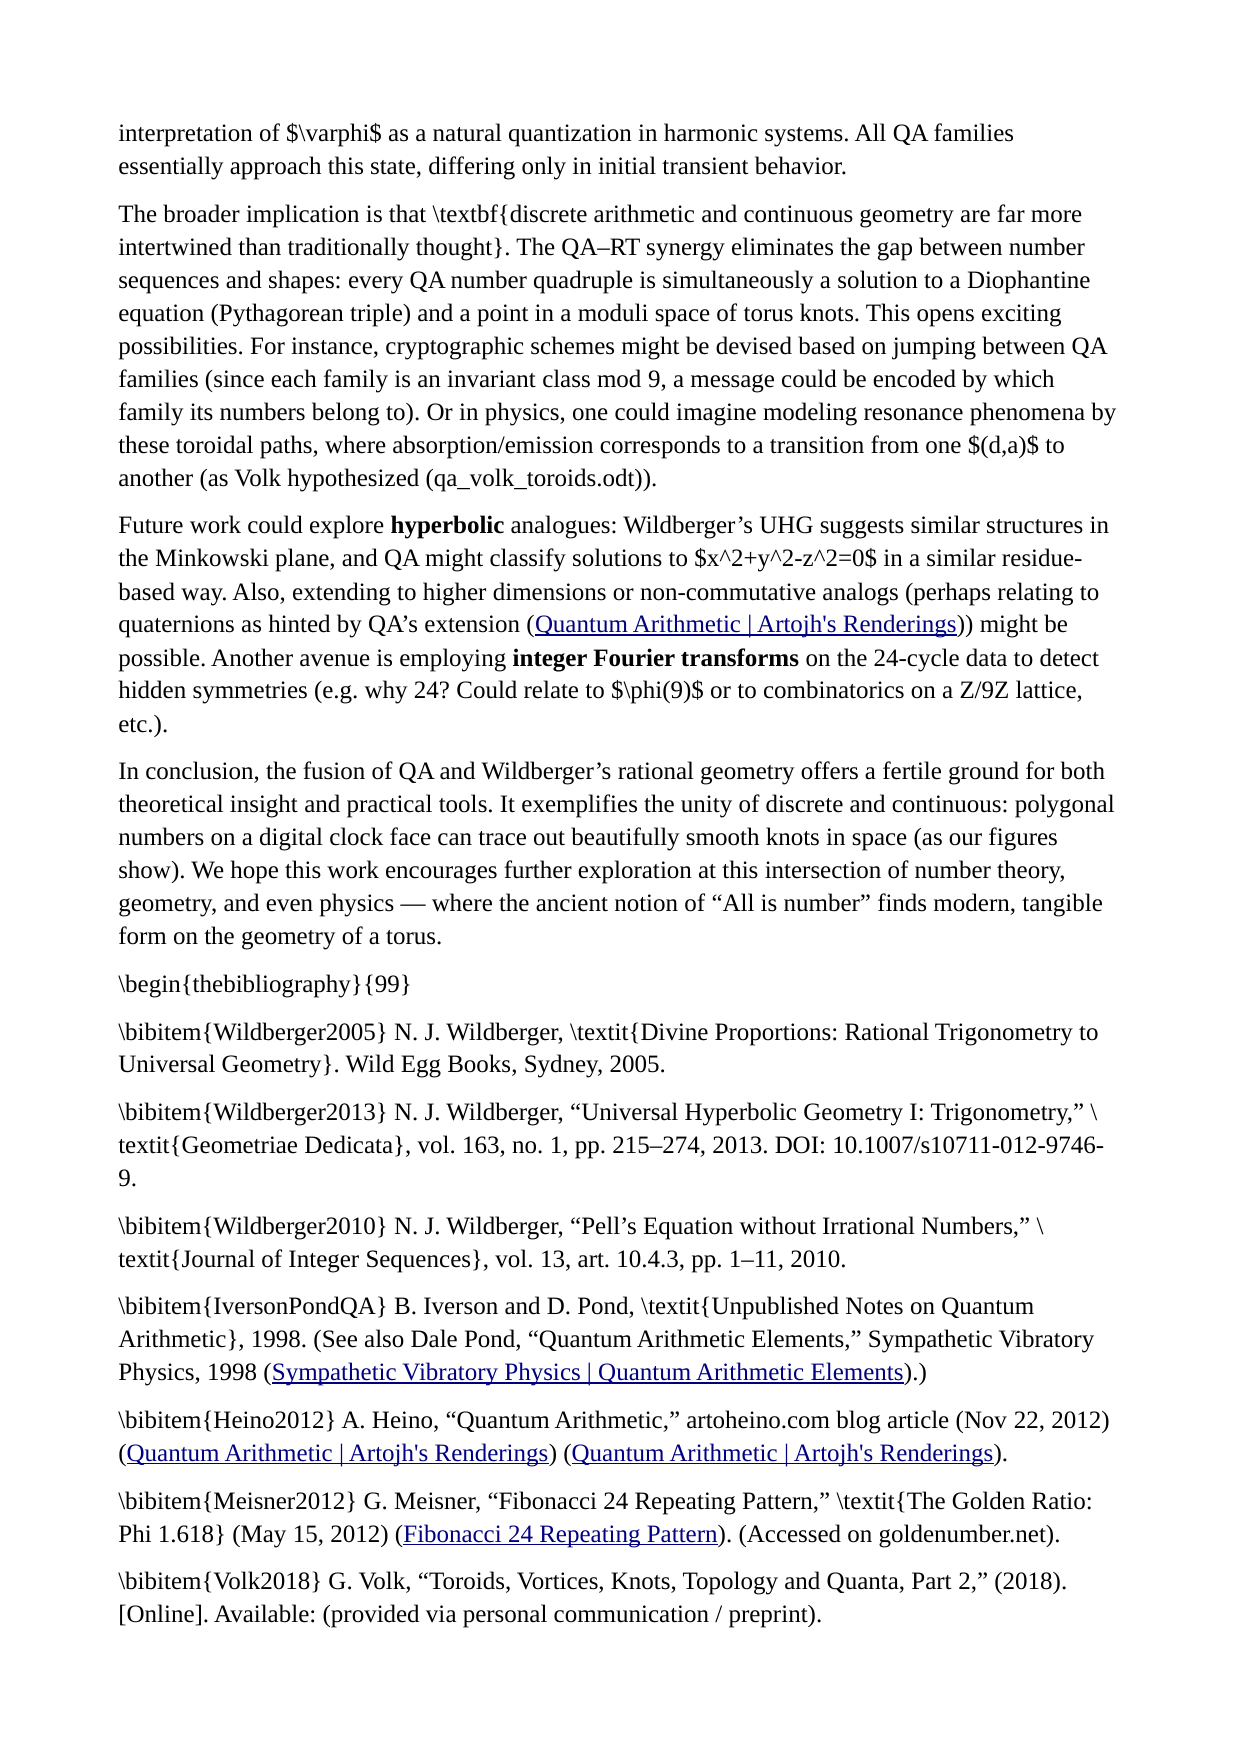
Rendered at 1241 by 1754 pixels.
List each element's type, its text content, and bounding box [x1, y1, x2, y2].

text \bibitem{IversonPondQA} B. Iverson and D. Pond, \textit{Unpublished Notes on Quantum Arithmetic}, 1998. (See also Dale Pond, “Quantum Arithmetic Elements,” Sympathetic Vibratory Physics, 1998 (Sympathetic Vibratory Physics | Quantum Arithmetic Elements).) [118, 1291, 1122, 1386]
text \bibitem{Meisner2012} G. Meisner, “Fibonacci 24 Repeating Pattern,” \textit{The Golden Ratio: Phi 1.618} (May 15, 2012) (Fibonacci 24 Repeating Pattern). (Accessed on goldenumber.net). [118, 1486, 1122, 1547]
text \bibitem{Wildberger2005} N. J. Wildberger, \textit{Divine Proportions: Rational Trigonometry to Universal Geometry}. Wild Egg Books, Sydney, 2005. [118, 1017, 1122, 1078]
text In conclusion, the fusion of QA and Wildberger’s rational geometry offers a fertile ground for both theoretical insight and practical tools. It exemplifies the unity of discrete and continuous: polygonal numbers on a digital clock face can trace out beautifully smooth knots in space (as our figures show). We hope this work encourages further exploration at this intersection of number theory, geometry, and even physics — where the ancient notion of “All is number” finds modern, tangible form on the geometry of a torus. [118, 756, 1122, 950]
text interpretation of $\varphi$ as a natural quantization in harmonic systems. All QA families essentially approach this state, differing only in initial transient behavior. [118, 118, 1122, 180]
text \bibitem{Wildberger2010} N. J. Wildberger, “Pell’s Equation without Irrational Numbers,” \textit{Journal of Integer Sequences}, vol. 13, art. 10.4.3, pp. 1–11, 2010. [118, 1211, 1122, 1273]
text \begin{thebibliography}{99} [118, 969, 1122, 998]
text \bibitem{Volk2018} G. Volk, “Toroids, Vortices, Knots, Topology and Quanta, Part 2,” (2018). [Online]. Available: (provided via personal communication / preprint). [118, 1566, 1122, 1628]
text Future work could explore hyperbolic analogues: Wildberger’s UHG suggests similar structures in the Minkowski plane, and QA might classify solutions to $x^2+y^2-z^2=0$ in a similar residue-based way. Also, extending to higher dimensions or non-commutative analogs (perhaps relating to quaternions as hinted by QA’s extension (Quantum Arithmetic | Artojh's Renderings)) might be possible. Another avenue is employing integer Fourier transforms on the 24-cycle data to detect hidden symmetries (e.g. why 24? Could relate to $\phi(9)$ or to combinatorics on a Z/9Z lattice, etc.). [118, 511, 1122, 737]
text The broader implication is that \textbf{discrete arithmetic and continuous geometry are far more intertwined than traditionally thought}. The QA–RT synergy eliminates the gap between number sequences and shapes: every QA number quadruple is simultaneously a solution to a Diophantine equation (Pythagorean triple) and a point in a moduli space of torus knots. This opens exciting possibilities. For instance, cryptographic schemes might be devised based on jumping between QA families (since each family is an invariant class mod 9, a message could be encoded by which family its numbers belong to). Or in physics, one could imagine modeling resonance phenomena by these toroidal paths, where absorption/emission corresponds to a transition from one $(d,a)$ to another (as Volk hypothesized (qa_volk_toroids.odt)). [118, 199, 1122, 492]
text \bibitem{Wildberger2013} N. J. Wildberger, “Universal Hyperbolic Geometry I: Trigonometry,” \textit{Geometriae Dedicata}, vol. 163, no. 1, pp. 215–274, 2013. DOI: 10.1007/s10711-012-9746-9. [118, 1097, 1122, 1192]
text \bibitem{Heino2012} A. Heino, “Quantum Arithmetic,” artoheino.com blog article (Nov 22, 2012) (Quantum Arithmetic | Artojh's Renderings) (Quantum Arithmetic | Artojh's Renderings). [118, 1405, 1122, 1467]
